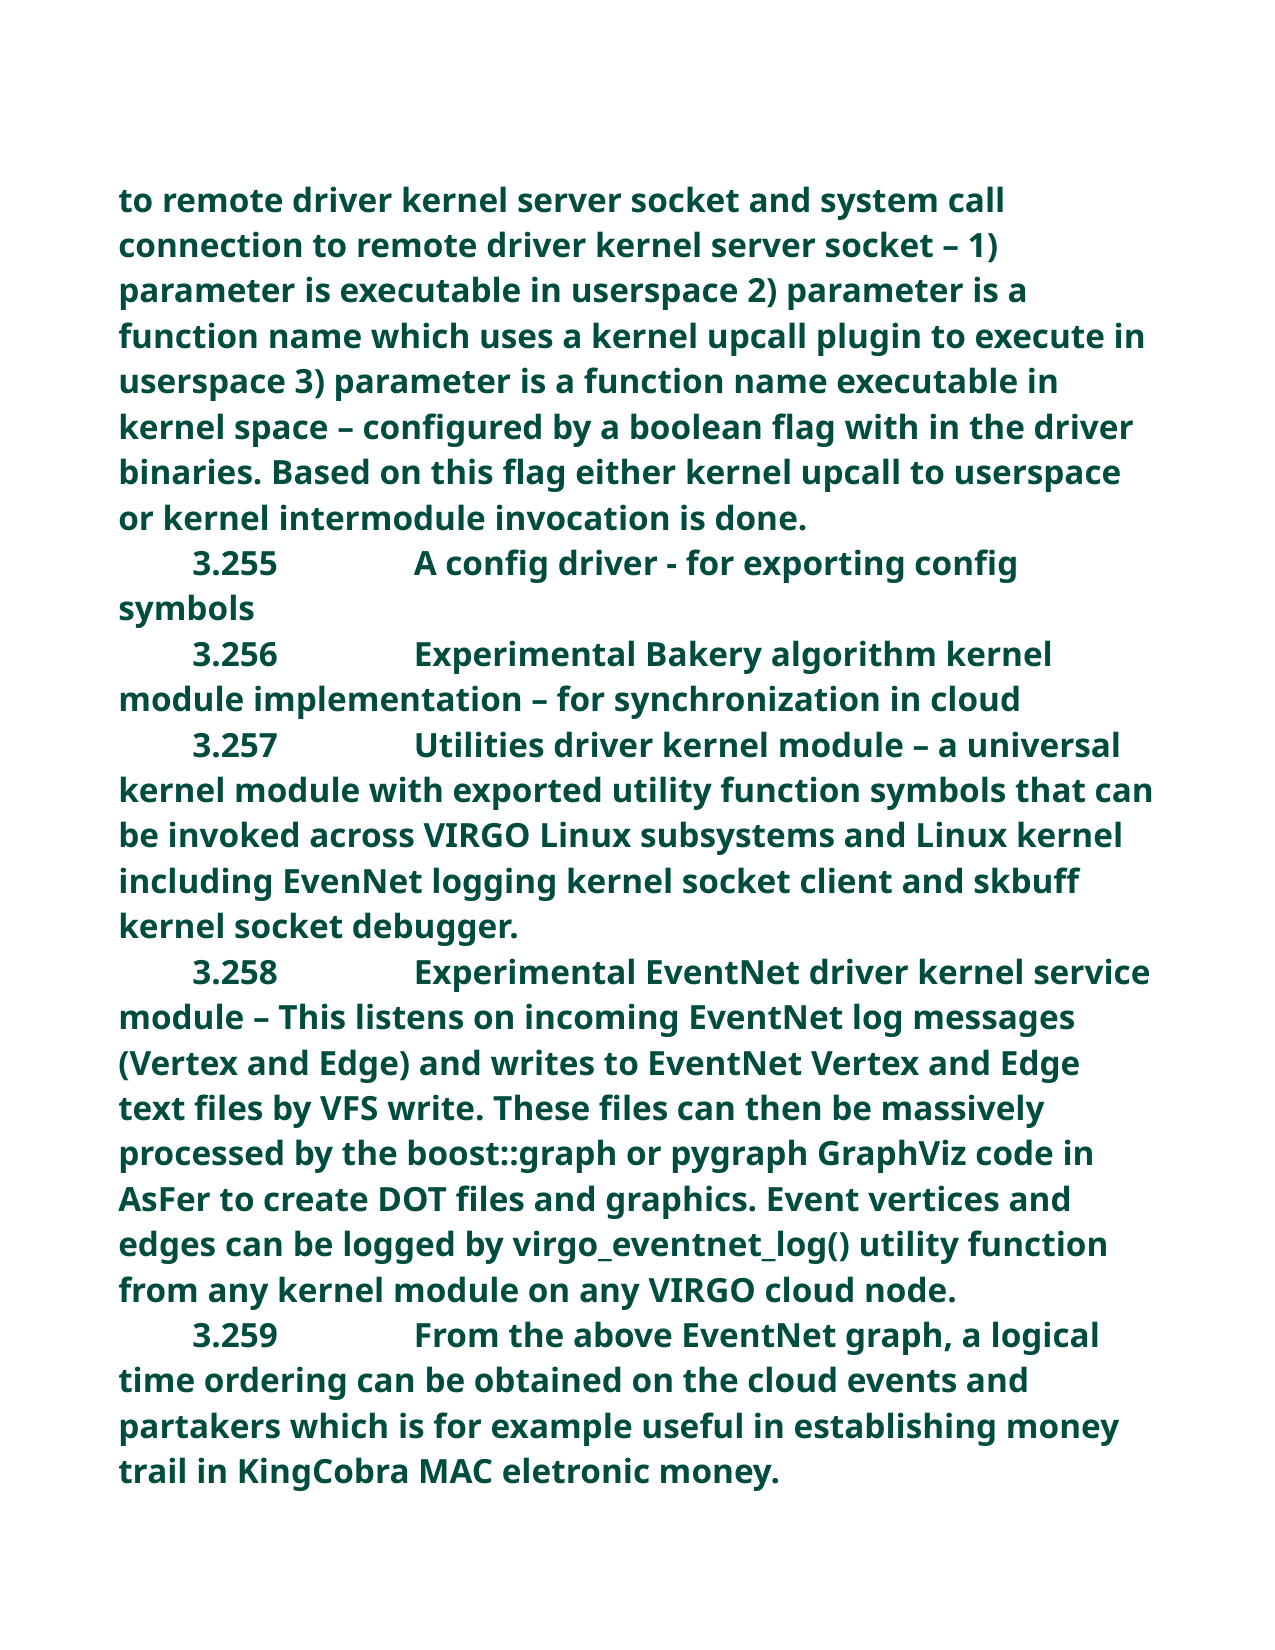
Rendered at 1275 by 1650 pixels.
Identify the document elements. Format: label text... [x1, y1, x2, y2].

text 3.256 Experimental Bakery algorithm kernel module implementation – for synchronization in cloud [118, 631, 1157, 721]
text to remote driver kernel server socket and system call connection to remote driver kernel server socket – 1) parameter is executable in userspace 2) parameter is a function name which uses a kernel upcall plugin to execute in userspace 3) parameter is a function name executable in kernel space – configured by a boolean flag with in the driver binaries. Based on this flag either kernel upcall to userspace or kernel intermodule invocation is done. [118, 176, 1157, 540]
text 3.257 Utilities driver kernel module – a universal kernel module with exported utility function symbols that can be invoked across VIRGO Linux subsystems and Linux kernel including EvenNet logging kernel socket client and skbuff kernel socket debugger. [118, 721, 1157, 948]
text 3.259 From the above EventNet graph, a logical time ordering can be obtained on the cloud events and partakers which is for example useful in establishing money trail in KingCobra MAC eletronic money. [118, 1312, 1157, 1493]
text 3.258 Experimental EventNet driver kernel service module – This listens on incoming EventNet log messages (Vertex and Edge) and writes to EventNet Vertex and Edge text files by VFS write. These files can then be massively processed by the boost::graph or pygraph GraphViz code in AsFer to create DOT files and graphics. Event vertices and edges can be logged by virgo_eventnet_log() utility function from any kernel module on any VIRGO cloud node. [118, 948, 1157, 1312]
text 3.255 A config driver - for exporting config symbols [118, 540, 1157, 631]
